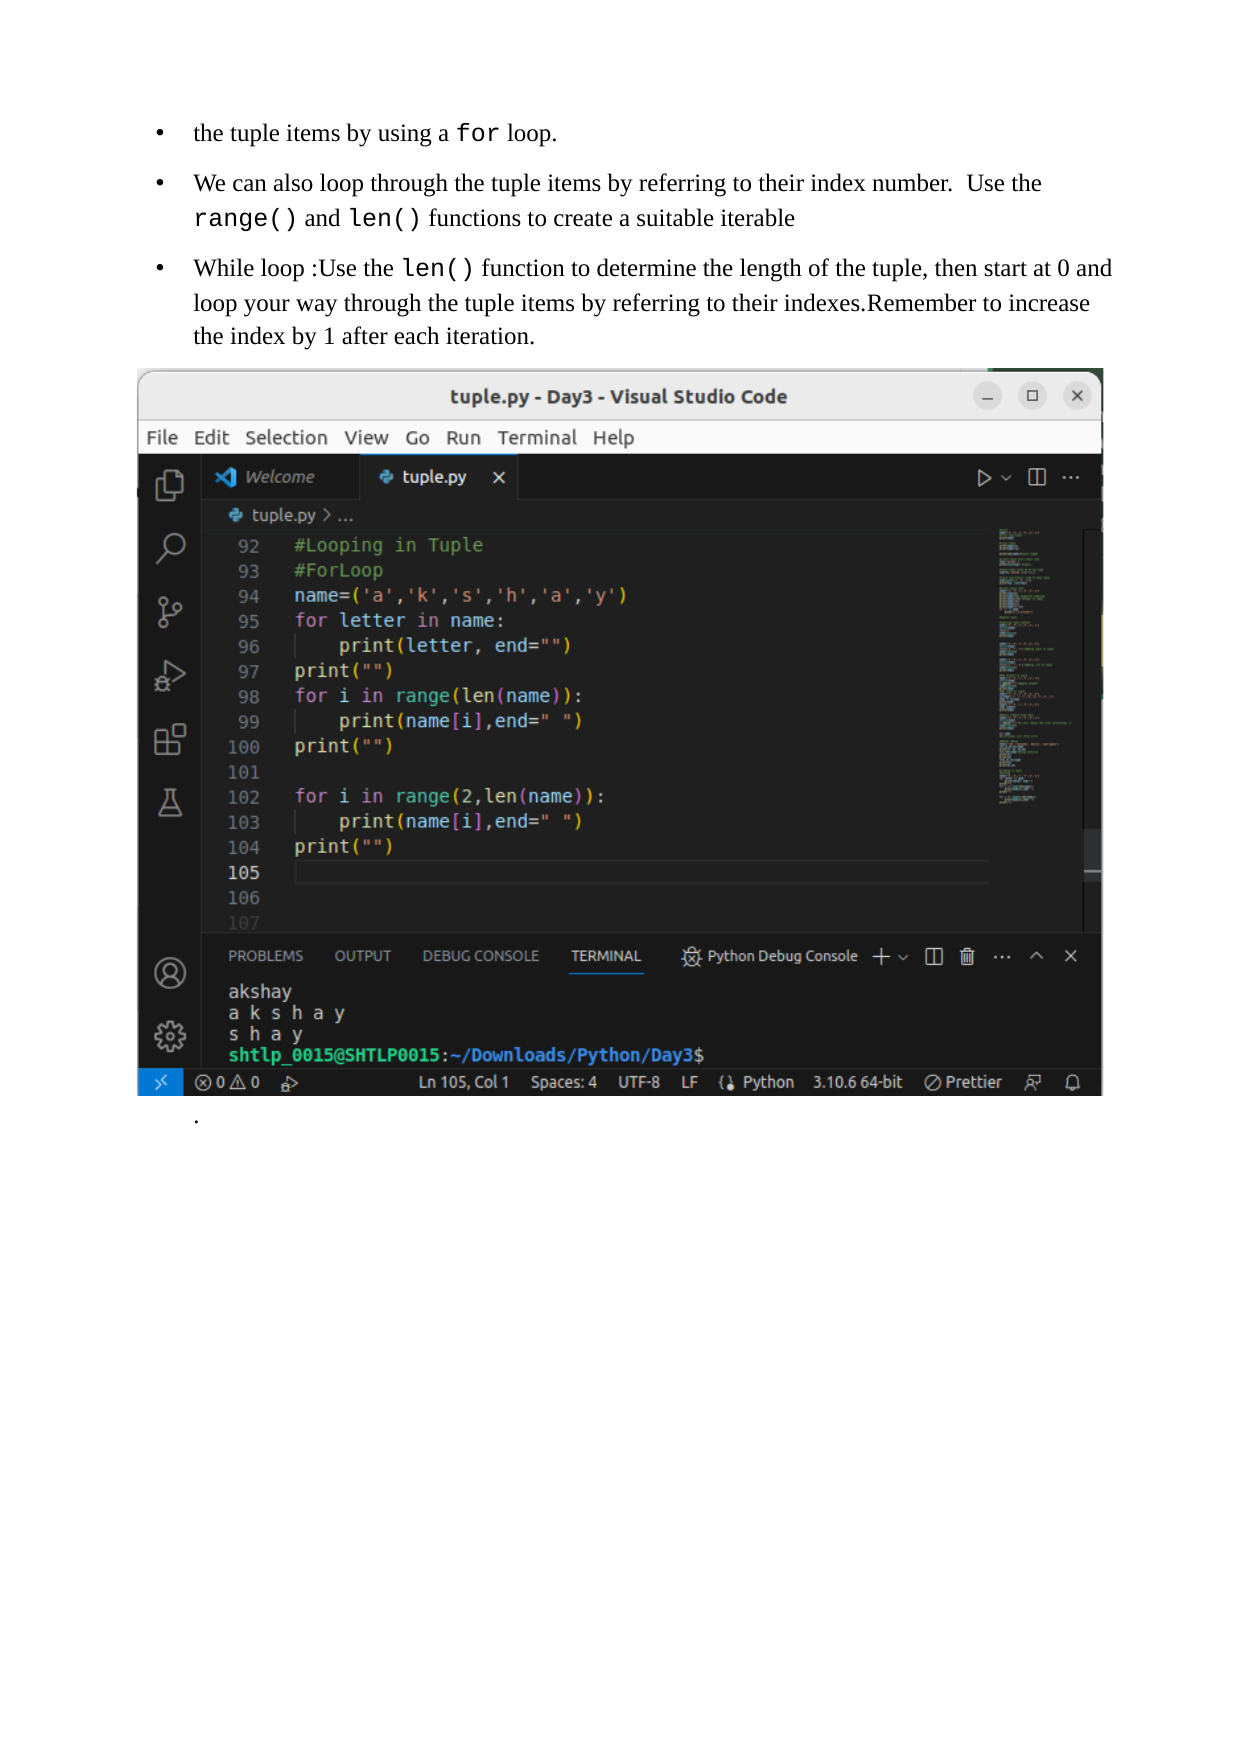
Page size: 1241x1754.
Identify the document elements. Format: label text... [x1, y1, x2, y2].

list We can also loop through the tuple items by referring to their index number. Use the range() and len() functions to create a suitable iterable [156, 168, 1122, 234]
list the tuple items by using a for loop. [156, 118, 1122, 149]
list While loop :Use the len() function to determine the length of the tuple, then start at 0 and loop your way through the tuple items by referring to their indexes.Remember to increase the index by 1 after each iteration. [156, 253, 1122, 350]
list . [156, 369, 1122, 1128]
picture [136, 368, 1104, 1096]
